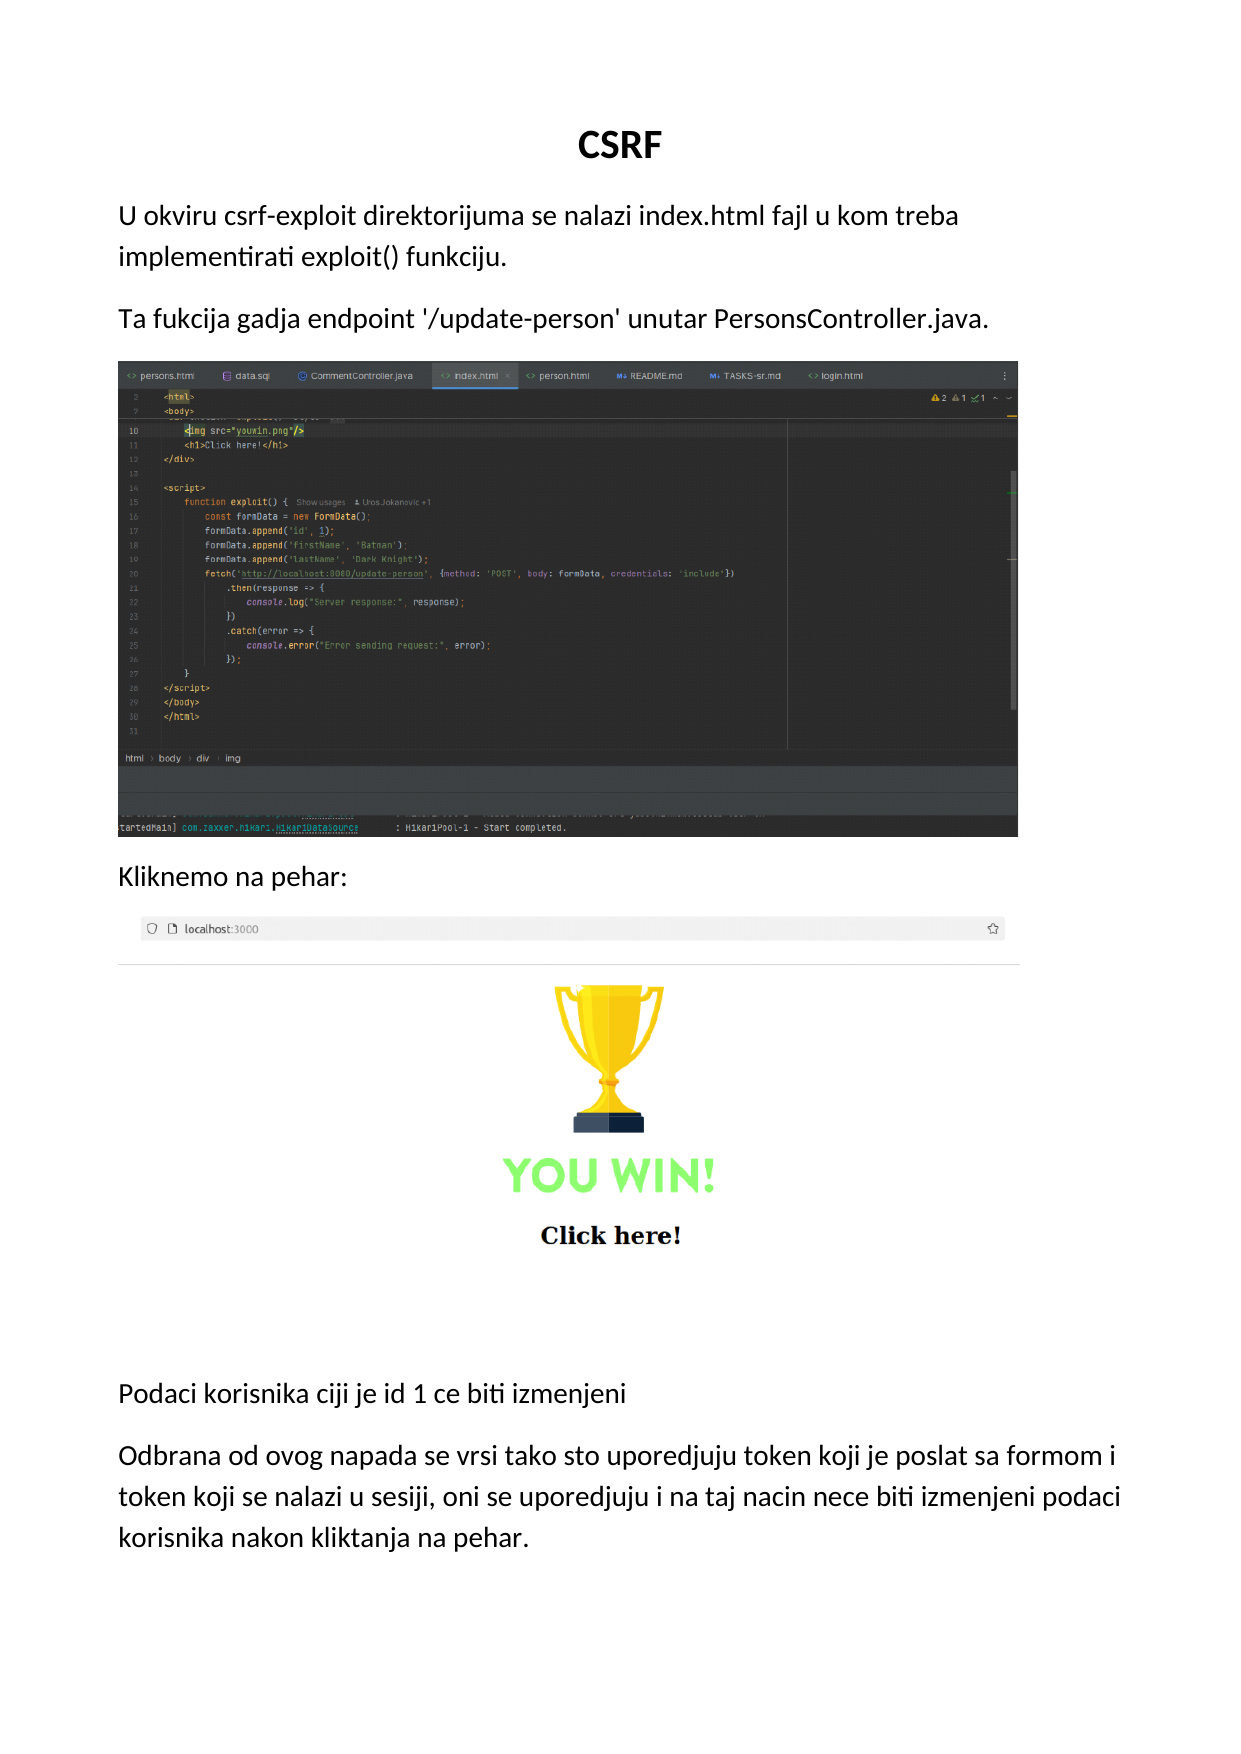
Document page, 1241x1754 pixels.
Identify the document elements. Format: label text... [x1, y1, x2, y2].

text U okviru csrf-exploit direktorijuma se nalazi index.html fajl u kom treba implementirati exploit() funkciju. [118, 197, 1122, 274]
text Kliknemo na pehar: [118, 858, 1122, 893]
text Odbrana od ovog napada se vrsi tako sto uporedjuju token koji je poslat sa formom i token koji se nalazi u sesiji, oni se uporedjuju i na taj nacin nece biti izmenjeni podaci korisnika nakon kliktanja na pehar. [118, 1437, 1122, 1554]
text CSRF [118, 118, 1122, 169]
text Podaci korisnika ciji je id 1 ce biti izmenjeni [118, 1375, 1122, 1411]
text Ta fukcija gadja endpoint '/update-person' unutar PersonsController.java. [118, 300, 1122, 336]
